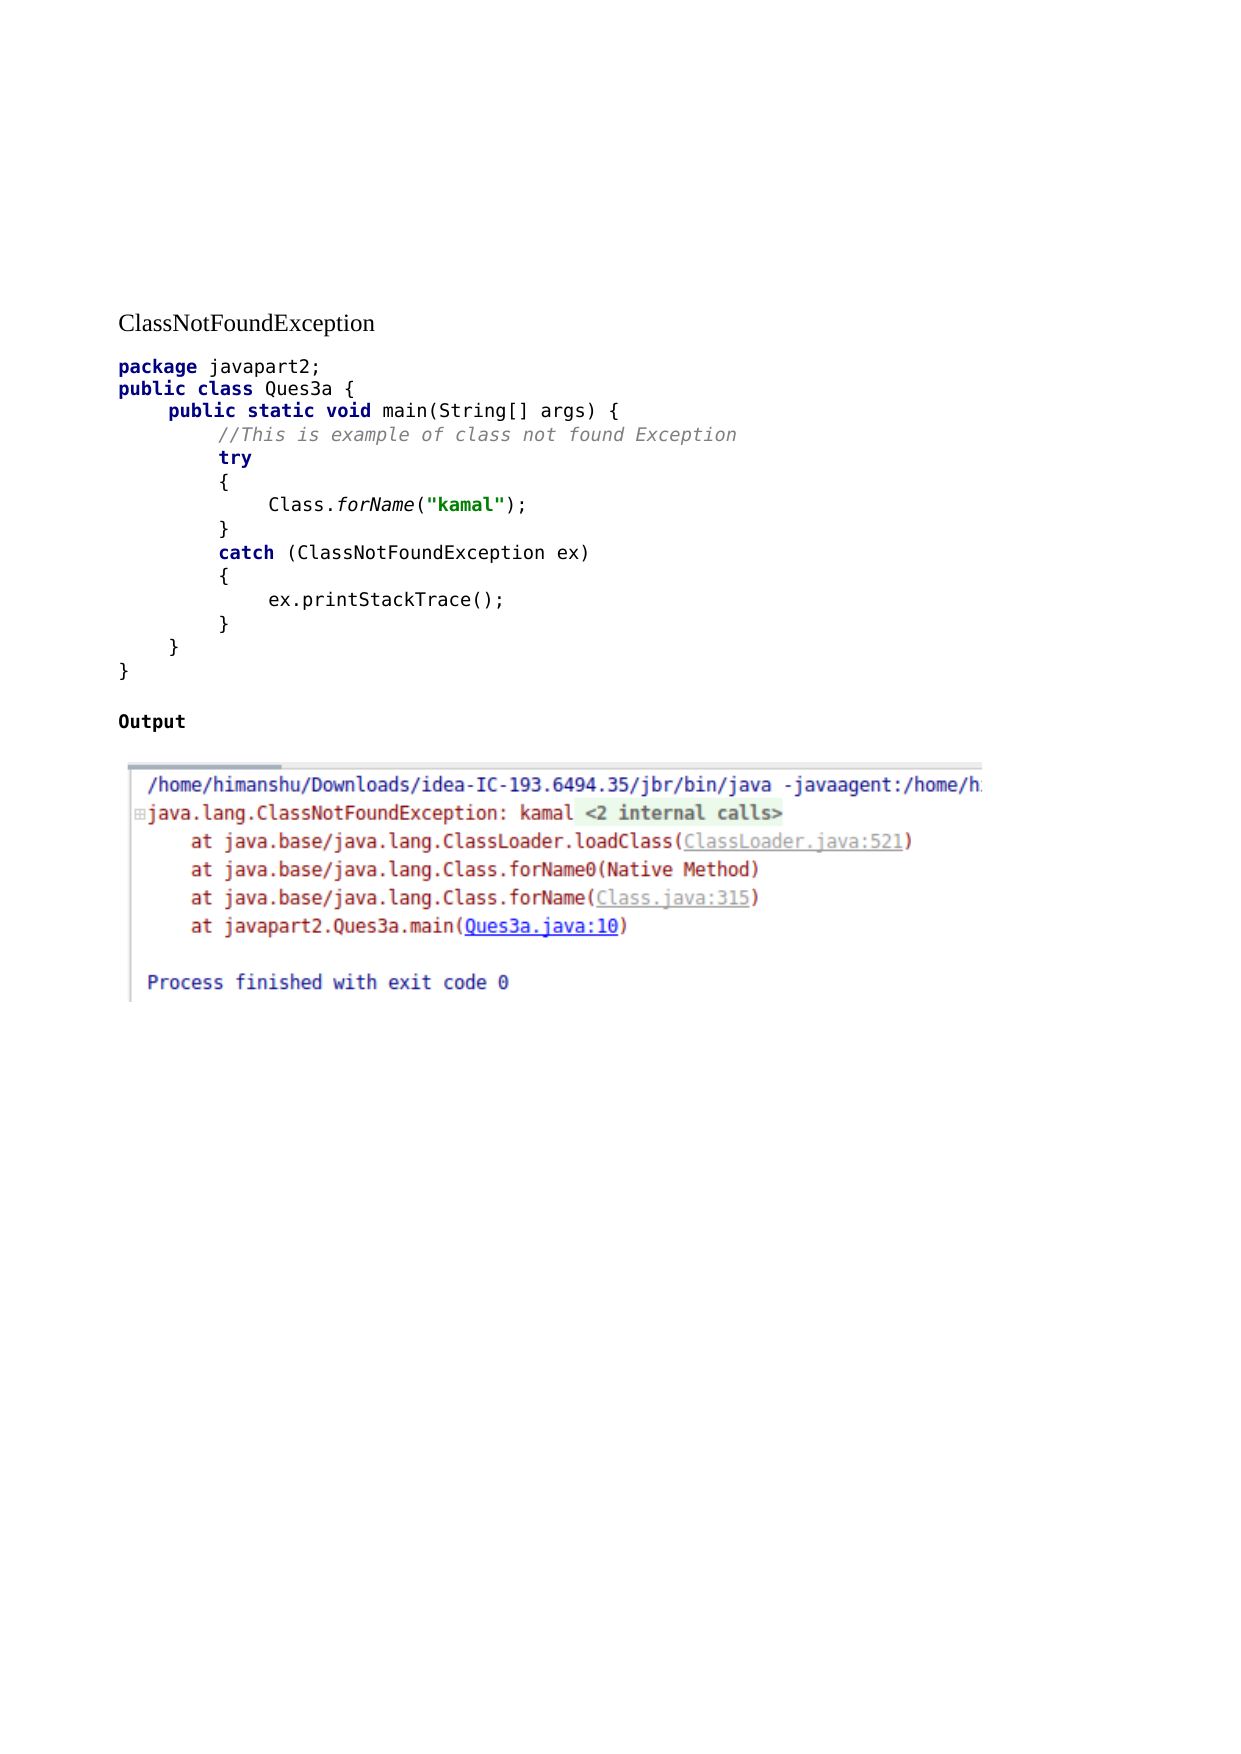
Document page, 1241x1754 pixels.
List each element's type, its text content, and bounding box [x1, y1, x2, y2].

text public static void main(String[] args) { [118, 400, 1122, 423]
text catch (ClassNotFoundException ex) [118, 542, 1122, 565]
text ClassNotFoundException [118, 308, 1122, 337]
text //This is example of class not found Exception [118, 423, 1122, 447]
text } [118, 613, 1122, 636]
picture [127, 762, 983, 1002]
text } [118, 518, 1122, 542]
text { [118, 471, 1122, 494]
text Output [118, 711, 1122, 733]
text package javapart2; [118, 356, 1122, 378]
text try [118, 447, 1122, 471]
text public class Ques3a { [118, 378, 1122, 400]
text Class.forName("kamal"); [118, 494, 1122, 518]
text } [118, 636, 1122, 660]
text { [118, 565, 1122, 589]
text } [118, 660, 1122, 682]
text ex.printStackTrace(); [118, 589, 1122, 613]
